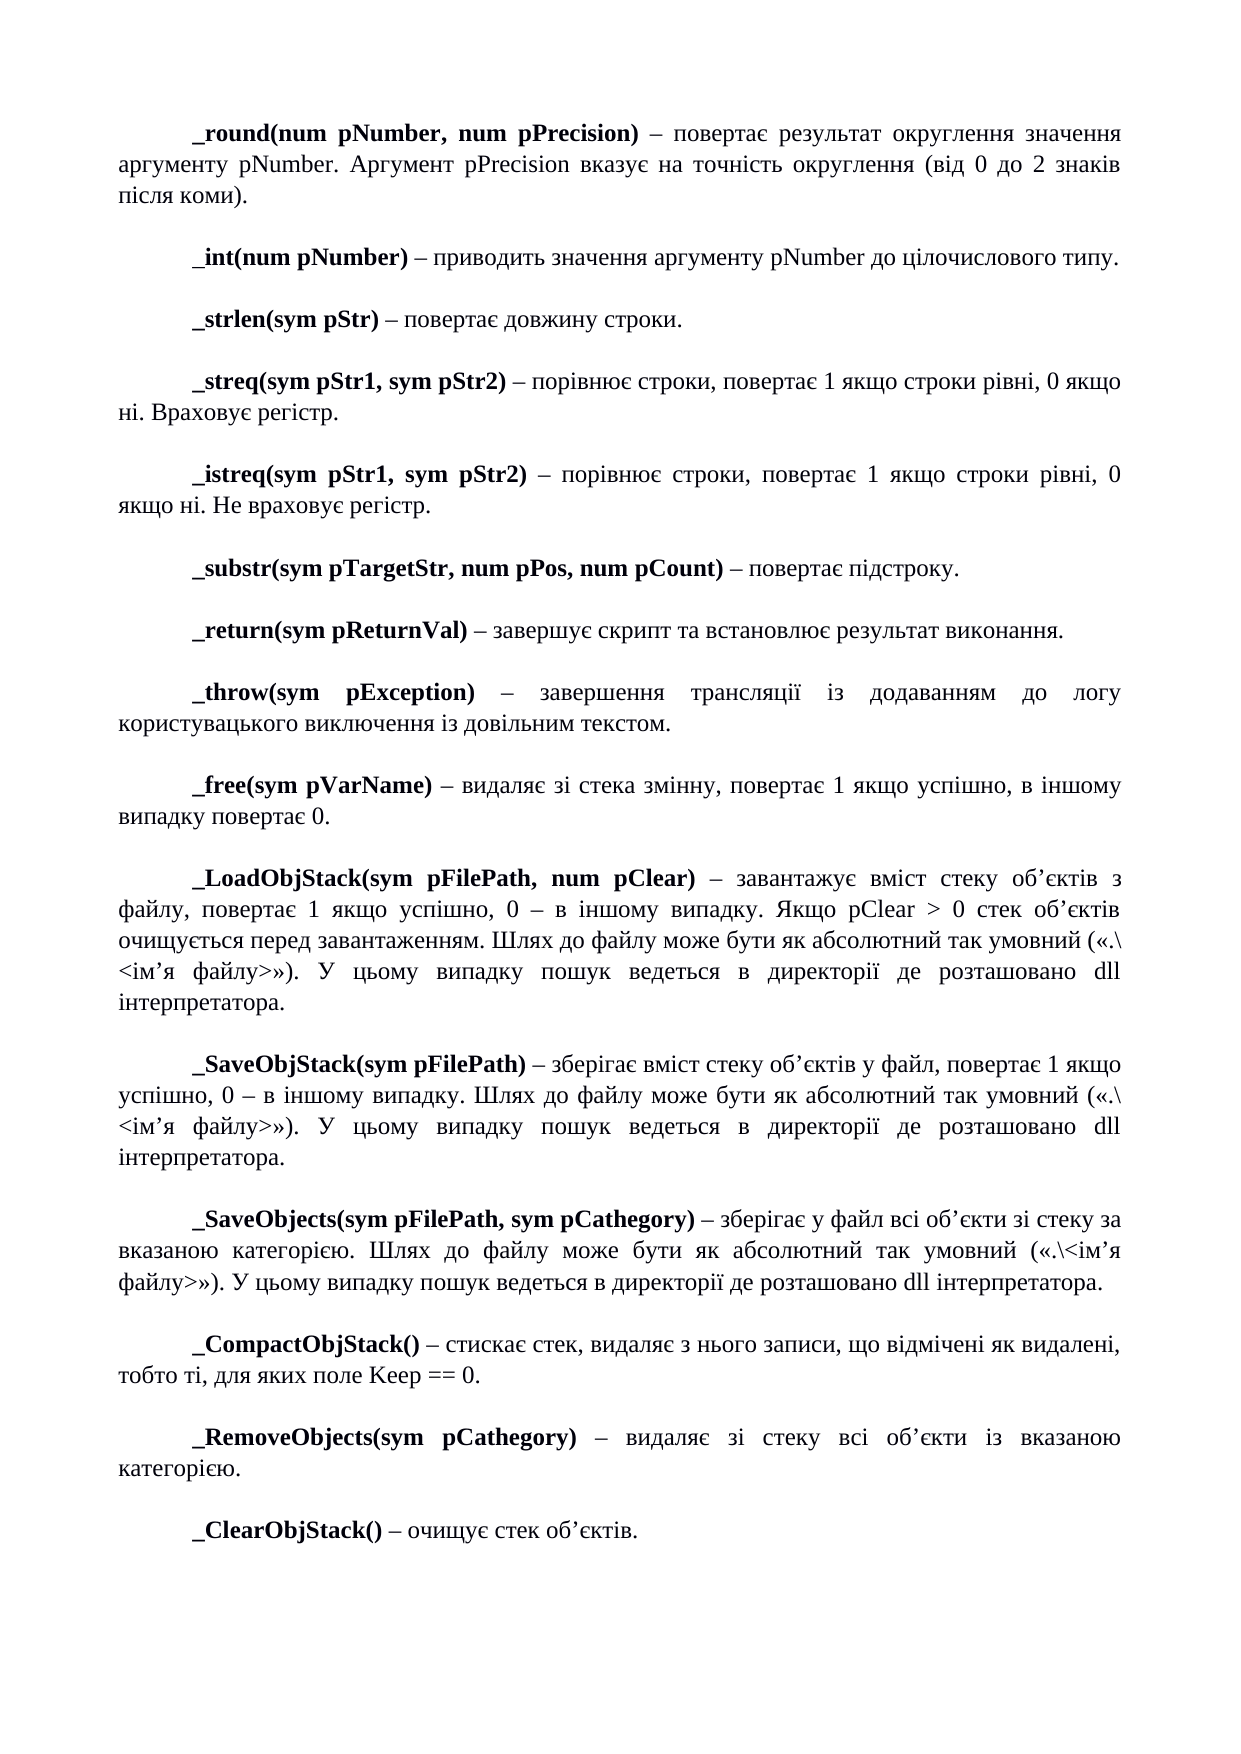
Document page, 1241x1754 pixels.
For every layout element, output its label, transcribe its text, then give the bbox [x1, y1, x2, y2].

text _round(num pNumber, num pPrecision) – повертає результат округлення значення аргументу pNumber. Аргумент pPrecision вказує на точність округлення (від 0 до 2 знаків після коми). [118, 118, 1122, 209]
text _SaveObjects(sym pFilePath, sym pCathegory) – зберігає у файл всі об’єкти зі стеку за вказаною категорією. Шлях до файлу може бути як абсолютний так умовний («.\<ім’я файлу>»). У цьому випадку пошук ведеться в директорії де розташовано dll інтерпретатора. [118, 1204, 1122, 1295]
text _SaveObjStack(sym pFilePath) – зберігає вміст стеку об’єктів у файл, повертає 1 якщо успішно, 0 – в іншому випадку. Шлях до файлу може бути як абсолютний так умовний («.\<ім’я файлу>»). У цьому випадку пошук ведеться в директорії де розташовано dll інтерпретатора. [118, 1049, 1122, 1171]
text _return(sym pReturnVal) – завершує скрипт та встановлює результат виконання. [118, 615, 1122, 643]
text _RemoveObjects(sym pCathegory) – видаляє зі стеку всі об’єкти із вказаною категорією. [118, 1422, 1122, 1482]
text _strlen(sym pStr) – повертає довжину строки. [118, 304, 1122, 333]
text _streq(sym pStr1, sym pStr2) – порівнює строки, повертає 1 якщо строки рівні, 0 якщо ні. Враховує регістр. [118, 366, 1122, 426]
text _ClearObjStack() – очищує стек об’єктів. [118, 1515, 1122, 1544]
text _CompactObjStack() – стискає стек, видаляє з нього записи, що відмічені як видалені, тобто ті, для яких поле Keep == 0. [118, 1329, 1122, 1388]
text _LoadObjStack(sym pFilePath, num pClear) – завантажує вміст стеку об’єктів з файлу, повертає 1 якщо успішно, 0 – в іншому випадку. Якщо pClear > 0 стек об’єктів очищується перед завантаженням. Шлях до файлу може бути як абсолютний так умовний («.\<ім’я файлу>»). У цьому випадку пошук ведеться в директорії де розташовано dll інтерпретатора. [118, 863, 1122, 1016]
text _free(sym pVarName) – видаляє зі стека змінну, повертає 1 якщо успішно, в іншому випадку повертає 0. [118, 770, 1122, 830]
text _int(num pNumber) – приводить значення аргументу pNumber до цілочислового типу. [118, 242, 1122, 271]
text _substr(sym pTargetStr, num pPos, num pCount) – повертає підстроку. [118, 553, 1122, 581]
text _throw(sym pException) – завершення трансляції із додаванням до логу користувацького виключення із довільним текстом. [118, 677, 1122, 737]
text _istreq(sym pStr1, sym pStr2) – порівнює строки, повертає 1 якщо строки рівні, 0 якщо ні. Не враховує регістр. [118, 459, 1122, 519]
